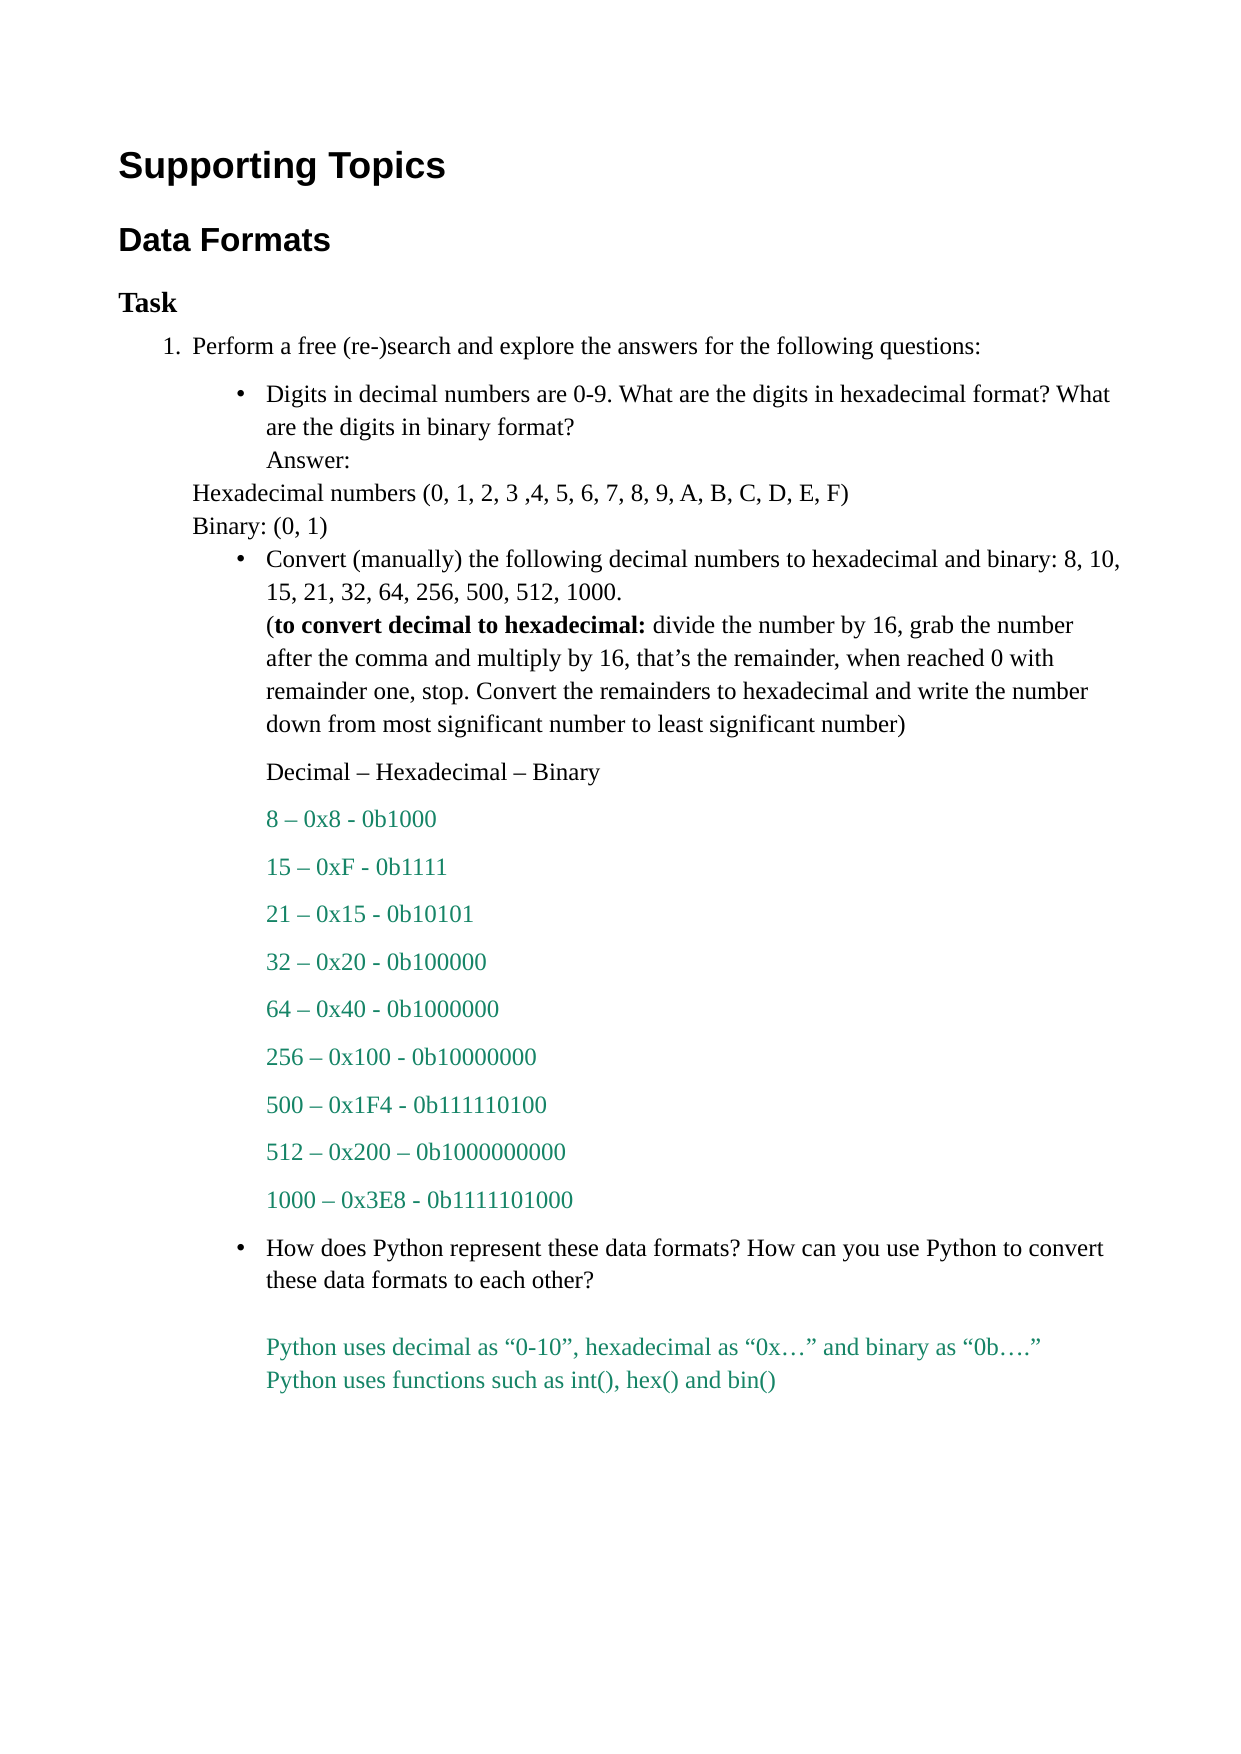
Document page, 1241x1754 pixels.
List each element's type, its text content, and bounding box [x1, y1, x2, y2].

list 15 – 0xF - 0b1111 [236, 852, 1122, 881]
list 64 – 0x40 - 0b1000000 [236, 994, 1122, 1023]
list 32 – 0x20 - 0b100000 [236, 947, 1122, 976]
list Convert (manually) the following decimal numbers to hexadecimal and binary: 8, 10, 15, 21, 32, 64, 256, 500, 512, 1000. [236, 544, 1122, 606]
list Decimal – Hexadecimal – Binary [236, 757, 1122, 785]
list Python uses decimal as “0-10”, hexadecimal as “0x…” and binary as “0b….” [236, 1299, 1122, 1360]
subtitle Supporting Topics [118, 143, 1122, 186]
list 512 – 0x200 – 0b1000000000 [236, 1137, 1122, 1166]
list Perform a free (re-)search and explore the answers for the following questions: [162, 331, 1122, 360]
list (to convert decimal to hexadecimal: divide the number by 16, grab the number after the comma and multiply by 16, that’s the remainder, when reached 0 with remainder one, stop. Convert the remainders to hexadecimal and write the number down from most significant number to least significant number) [236, 610, 1122, 738]
subtitle Task [118, 285, 1122, 319]
list 8 – 0x8 - 0b1000 [236, 804, 1122, 833]
list Answer: [236, 445, 1122, 473]
list Python uses functions such as int(), hex() and bin() [236, 1365, 1122, 1393]
list 1000 – 0x3E8 - 0b1111101000 [236, 1185, 1122, 1214]
text Binary: (0, 1) [118, 511, 1122, 539]
text Hexadecimal numbers (0, 1, 2, 3 ,4, 5, 6, 7, 8, 9, A, B, C, D, E, F) [118, 478, 1122, 507]
list How does Python represent these data formats? How can you use Python to convert these data formats to each other? [236, 1233, 1122, 1294]
list 21 – 0x15 - 0b10101 [236, 899, 1122, 928]
list 500 – 0x1F4 - 0b111110100 [236, 1090, 1122, 1118]
list 256 – 0x100 - 0b10000000 [236, 1042, 1122, 1071]
subtitle Data Formats [118, 219, 1122, 258]
list Digits in decimal numbers are 0-9. What are the digits in hexadecimal format? What are the digits in binary format? [236, 379, 1122, 441]
